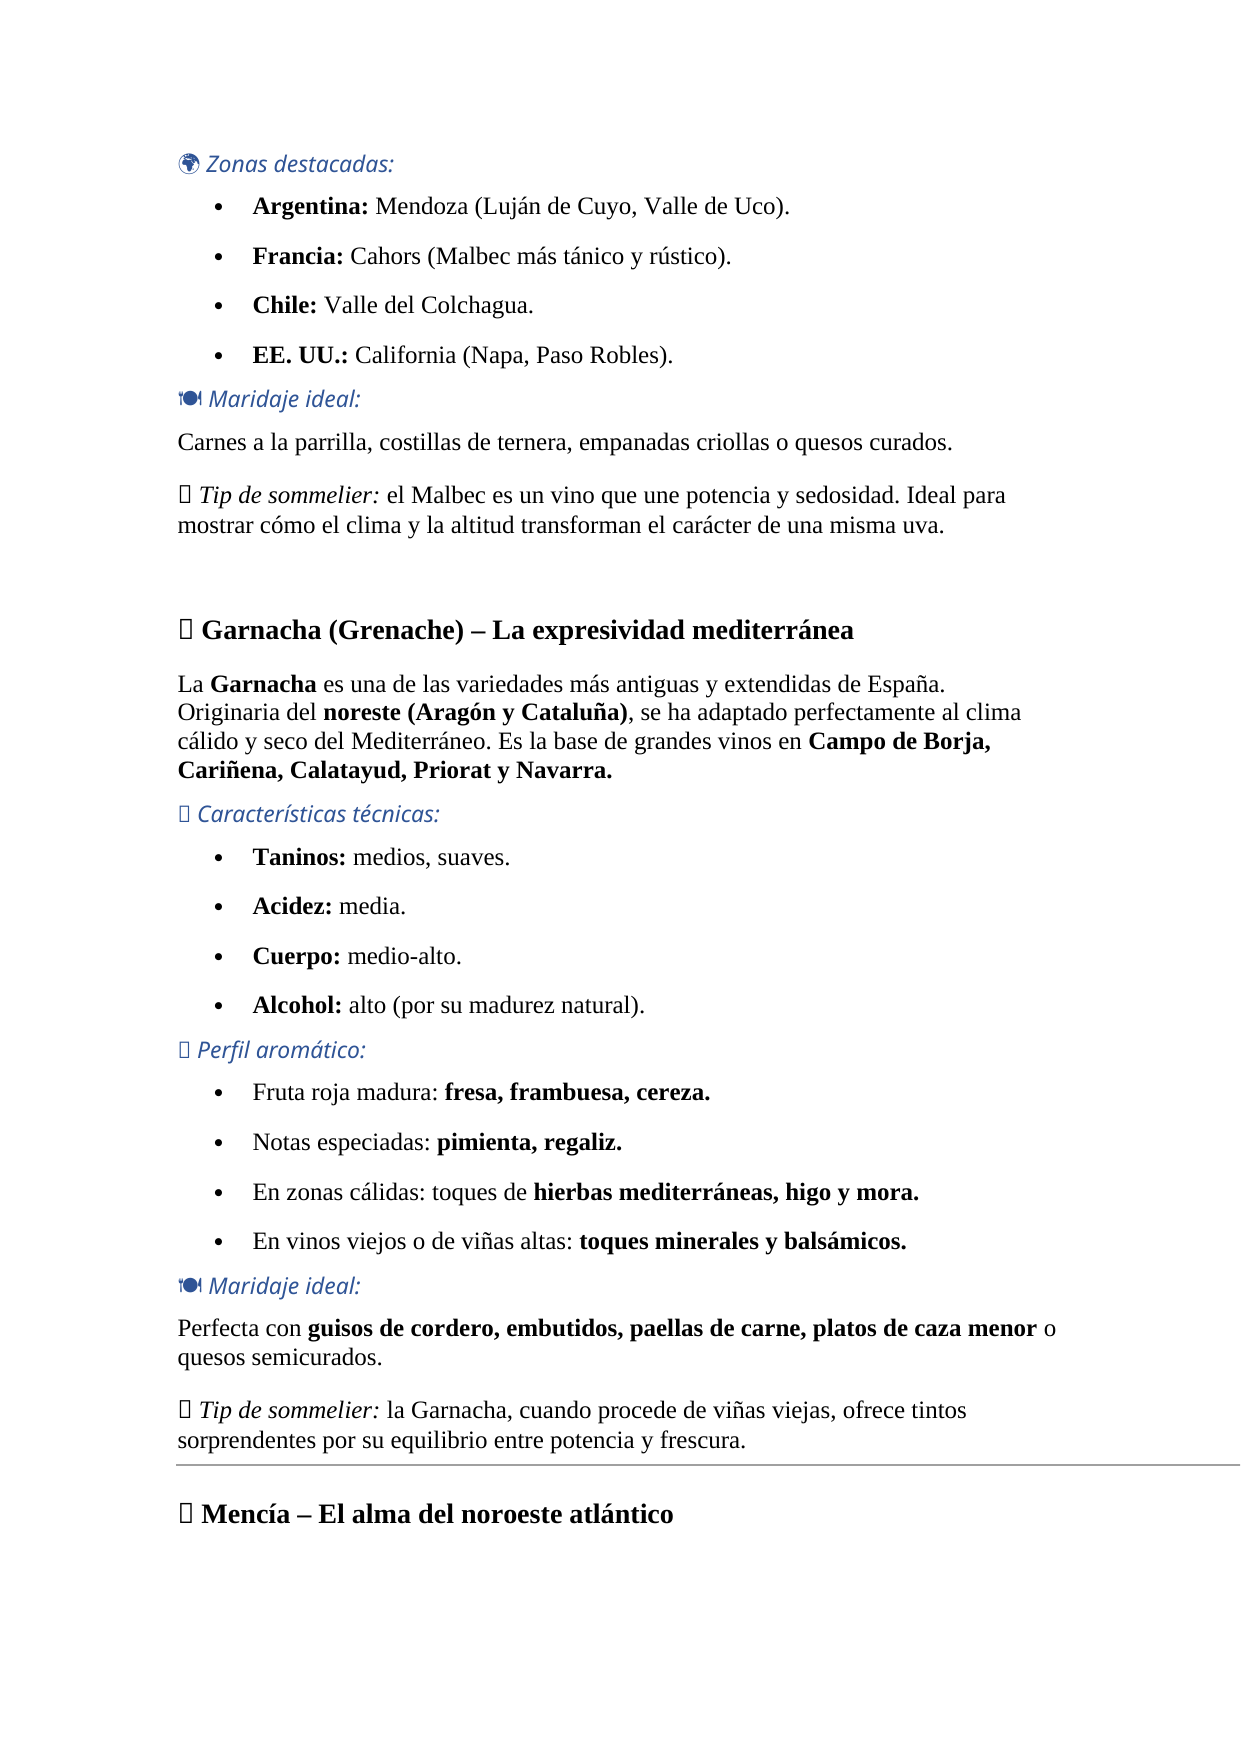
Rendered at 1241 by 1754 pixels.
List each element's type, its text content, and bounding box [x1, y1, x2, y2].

list Notas especiadas: pimienta, regaliz. [215, 1127, 1063, 1156]
subtitle 🧪 Características técnicas: [177, 798, 1063, 829]
list En zonas cálidas: toques de hierbas mediterráneas, higo y mora. [215, 1177, 1063, 1205]
list Argentina: Mendoza (Luján de Cuyo, Valle de Uco). [215, 191, 1063, 220]
list Chile: Valle del Colchagua. [215, 290, 1063, 319]
subtitle 🍇 Mencía – El alma del noroeste atlántico [177, 1494, 1063, 1532]
list Alcohol: alto (por su madurez natural). [215, 991, 1063, 1019]
list Taninos: medios, suaves. [215, 842, 1063, 871]
text Perfecta con guisos de cordero, embutidos, paellas de carne, platos de caza menor o quesos semicurados. [177, 1313, 1063, 1371]
subtitle 🍇 Garnacha (Grenache) – La expresividad mediterránea [177, 609, 1063, 648]
list EE. UU.: California (Napa, Paso Robles). [215, 340, 1063, 369]
list Fruta roja madura: fresa, frambuesa, cereza. [215, 1077, 1063, 1106]
list Acidez: media. [215, 891, 1063, 920]
list Cuerpo: medio-alto. [215, 941, 1063, 970]
text La Garnacha es una de las variedades más antiguas y extendidas de España. Originaria del noreste (Aragón y Cataluña), se ha adaptado perfectamente al clima cálido y seco del Mediterráneo. Es la base de grandes vinos en Campo de Borja, Cariñena, Calatayud, Priorat y Navarra. [177, 669, 1063, 784]
text 💬 Tip de sommelier: la Garnacha, cuando procede de viñas viejas, ofrece tintos sorprendentes por su equilibrio entre potencia y frescura. [177, 1391, 1063, 1454]
subtitle 🌿 Perfil aromático: [177, 1034, 1063, 1065]
list Francia: Cahors (Malbec más tánico y rústico). [215, 241, 1063, 269]
subtitle 🌍 Zonas destacadas: [177, 148, 1063, 179]
subtitle 🍽 Maridaje ideal: [177, 1269, 1063, 1301]
text 💬 Tip de sommelier: el Malbec es un vino que une potencia y sedosidad. Ideal para mostrar cómo el clima y la altitud transforman el carácter de una misma uva. [177, 476, 1063, 539]
text Carnes a la parrilla, costillas de ternera, empanadas criollas o quesos curados. [177, 427, 1063, 456]
list En vinos viejos o de viñas altas: toques minerales y balsámicos. [215, 1226, 1063, 1255]
subtitle 🍽 Maridaje ideal: [177, 383, 1063, 414]
